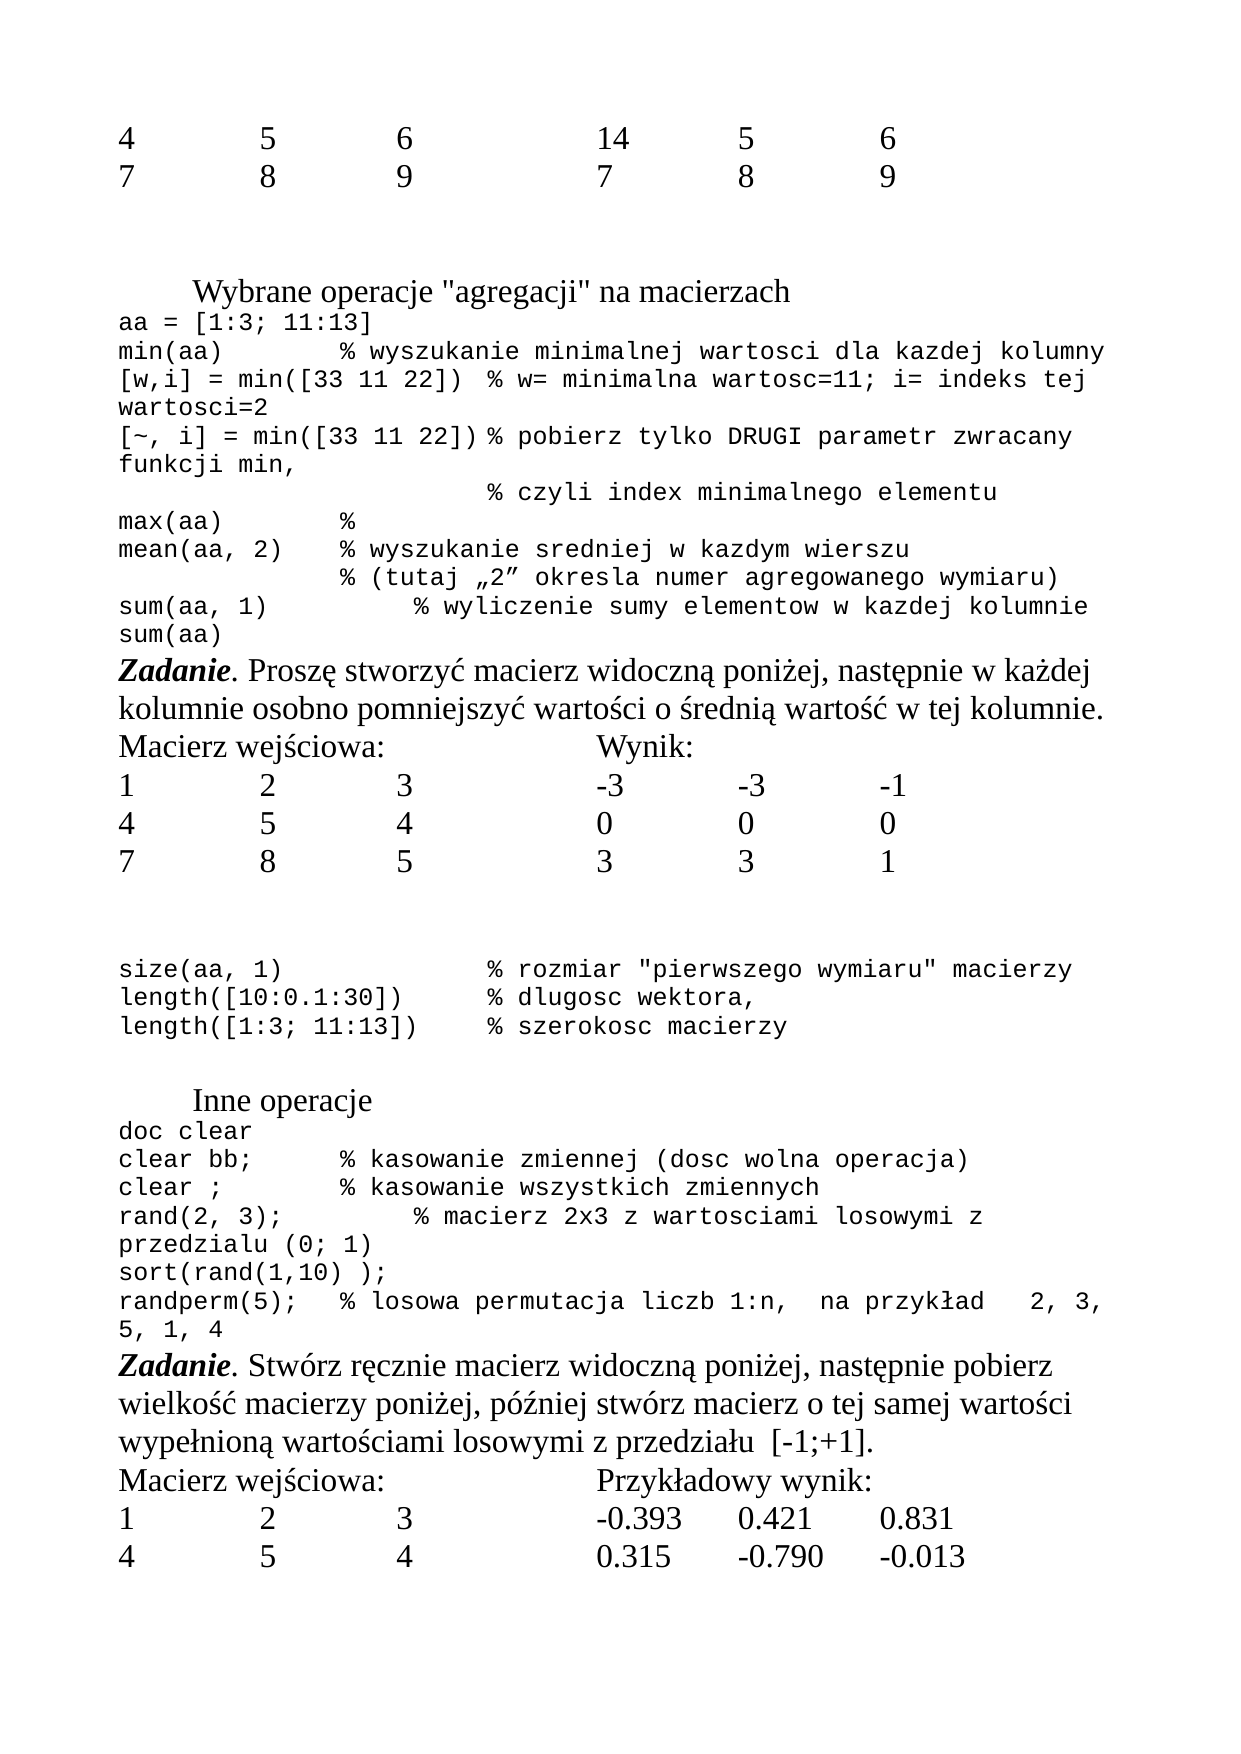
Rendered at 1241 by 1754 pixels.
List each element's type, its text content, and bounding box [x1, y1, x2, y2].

text rand(2, 3); % macierz 2x3 z wartosciami losowymi z przedzialu (0; 1) [118, 1203, 1122, 1260]
text clear bb; % kasowanie zmiennej (dosc wolna operacja) [118, 1147, 1122, 1175]
text size(aa, 1) % rozmiar "pierwszego wymiaru" macierzy [118, 957, 1122, 985]
text mean(aa, 2) % wyszukanie sredniej w kazdym wierszu [118, 537, 1122, 565]
table_cell 9 [879, 156, 1021, 195]
text sort(rand(1,10) ); [118, 1260, 1122, 1288]
table_cell 6 [879, 118, 1021, 156]
text % (tutaj „2” okresla numer agregowanego wymiaru) [118, 565, 1122, 593]
table_cell 5 [259, 1537, 396, 1575]
text sum(aa, 1) % wyliczenie sumy elementow w kazdej kolumnie [118, 593, 1122, 622]
text max(aa) % [118, 508, 1122, 537]
table_header 0.421 [738, 1498, 879, 1537]
table_header 1 [118, 765, 259, 803]
table_cell 8 [259, 842, 396, 880]
table_cell [555, 765, 596, 880]
table_header Macierz wejściowa: [118, 727, 596, 765]
table_cell 7 [118, 156, 259, 195]
table_header 3 [396, 765, 555, 803]
table_cell 0 [879, 803, 1021, 842]
table_cell 4 [396, 1537, 555, 1575]
table_cell 4 [118, 1537, 259, 1575]
text min(aa) % wyszukanie minimalnej wartosci dla kazdej kolumny [118, 338, 1122, 367]
table_header -3 [596, 765, 738, 803]
text [~, i] = min([33 11 22]) % pobierz tylko DRUGI parametr zwracany funkcji min, [118, 423, 1122, 480]
table_cell 4 [118, 803, 259, 842]
table_cell 7 [596, 156, 738, 195]
table_header Macierz wejściowa: [118, 1460, 596, 1498]
text Wybrane operacje "agregacji" na macierzach [118, 272, 1122, 310]
table_cell 3 [596, 842, 738, 880]
text length([1:3; 11:13]) % szerokosc macierzy [118, 1013, 1122, 1042]
text clear ; % kasowanie wszystkich zmiennych [118, 1175, 1122, 1203]
table_cell 9 [396, 156, 555, 195]
table_header -0.393 [596, 1498, 738, 1537]
table_cell 5 [259, 803, 396, 842]
text Zadanie. Proszę stworzyć macierz widoczną poniżej, następnie w każdej kolumnie osobno pomniejszyć wartości o średnią wartość w tej kolumnie. [118, 650, 1122, 727]
table_cell 14 [596, 118, 738, 156]
table_cell [555, 1498, 596, 1575]
table_header -1 [879, 765, 1021, 803]
table_cell 8 [738, 156, 879, 195]
table_header 3 [396, 1498, 555, 1537]
table_cell 0 [596, 803, 738, 842]
table_header 2 [259, 1498, 396, 1537]
text [w,i] = min([33 11 22]) % w= minimalna wartosc=11; i= indeks tej wartosci=2 [118, 367, 1122, 423]
table_header 1 [118, 1498, 259, 1537]
table_header Przykładowy wynik: [596, 1460, 1021, 1498]
text aa = [1:3; 11:13] [118, 310, 1122, 338]
table_cell 3 [738, 842, 879, 880]
table_header -3 [738, 765, 879, 803]
table_header 0.831 [879, 1498, 1021, 1537]
text % czyli index minimalnego elementu [118, 480, 1122, 508]
table_cell 8 [259, 156, 396, 195]
text sum(aa) [118, 622, 1122, 650]
table_cell -0.790 [738, 1537, 879, 1575]
table_cell 5 [396, 842, 555, 880]
text doc clear [118, 1118, 1122, 1147]
text length([10:0.1:30]) % dlugosc wektora, [118, 985, 1122, 1013]
text Zadanie. Stwórz ręcznie macierz widoczną poniżej, następnie pobierz wielkość macierzy poniżej, później stwórz macierz o tej samej wartości wypełnioną wartościami losowymi z przedziału [-1;+1]. [118, 1345, 1122, 1460]
table_cell 5 [259, 118, 396, 156]
table_cell 6 [396, 118, 555, 156]
table_cell 5 [738, 118, 879, 156]
text Inne operacje [118, 1080, 1122, 1118]
table_cell 0 [738, 803, 879, 842]
table_cell 7 [118, 842, 259, 880]
table_cell -0.013 [879, 1537, 1021, 1575]
table_cell 0.315 [596, 1537, 738, 1575]
text randperm(5); % losowa permutacja liczb 1:n, na przykład 2, 3, 5, 1, 4 [118, 1288, 1122, 1345]
table_header 2 [259, 765, 396, 803]
table_cell [555, 118, 596, 195]
table_header Wynik: [596, 727, 1021, 765]
table_cell 4 [396, 803, 555, 842]
table_cell 4 [118, 118, 259, 156]
table_cell 1 [879, 842, 1021, 880]
